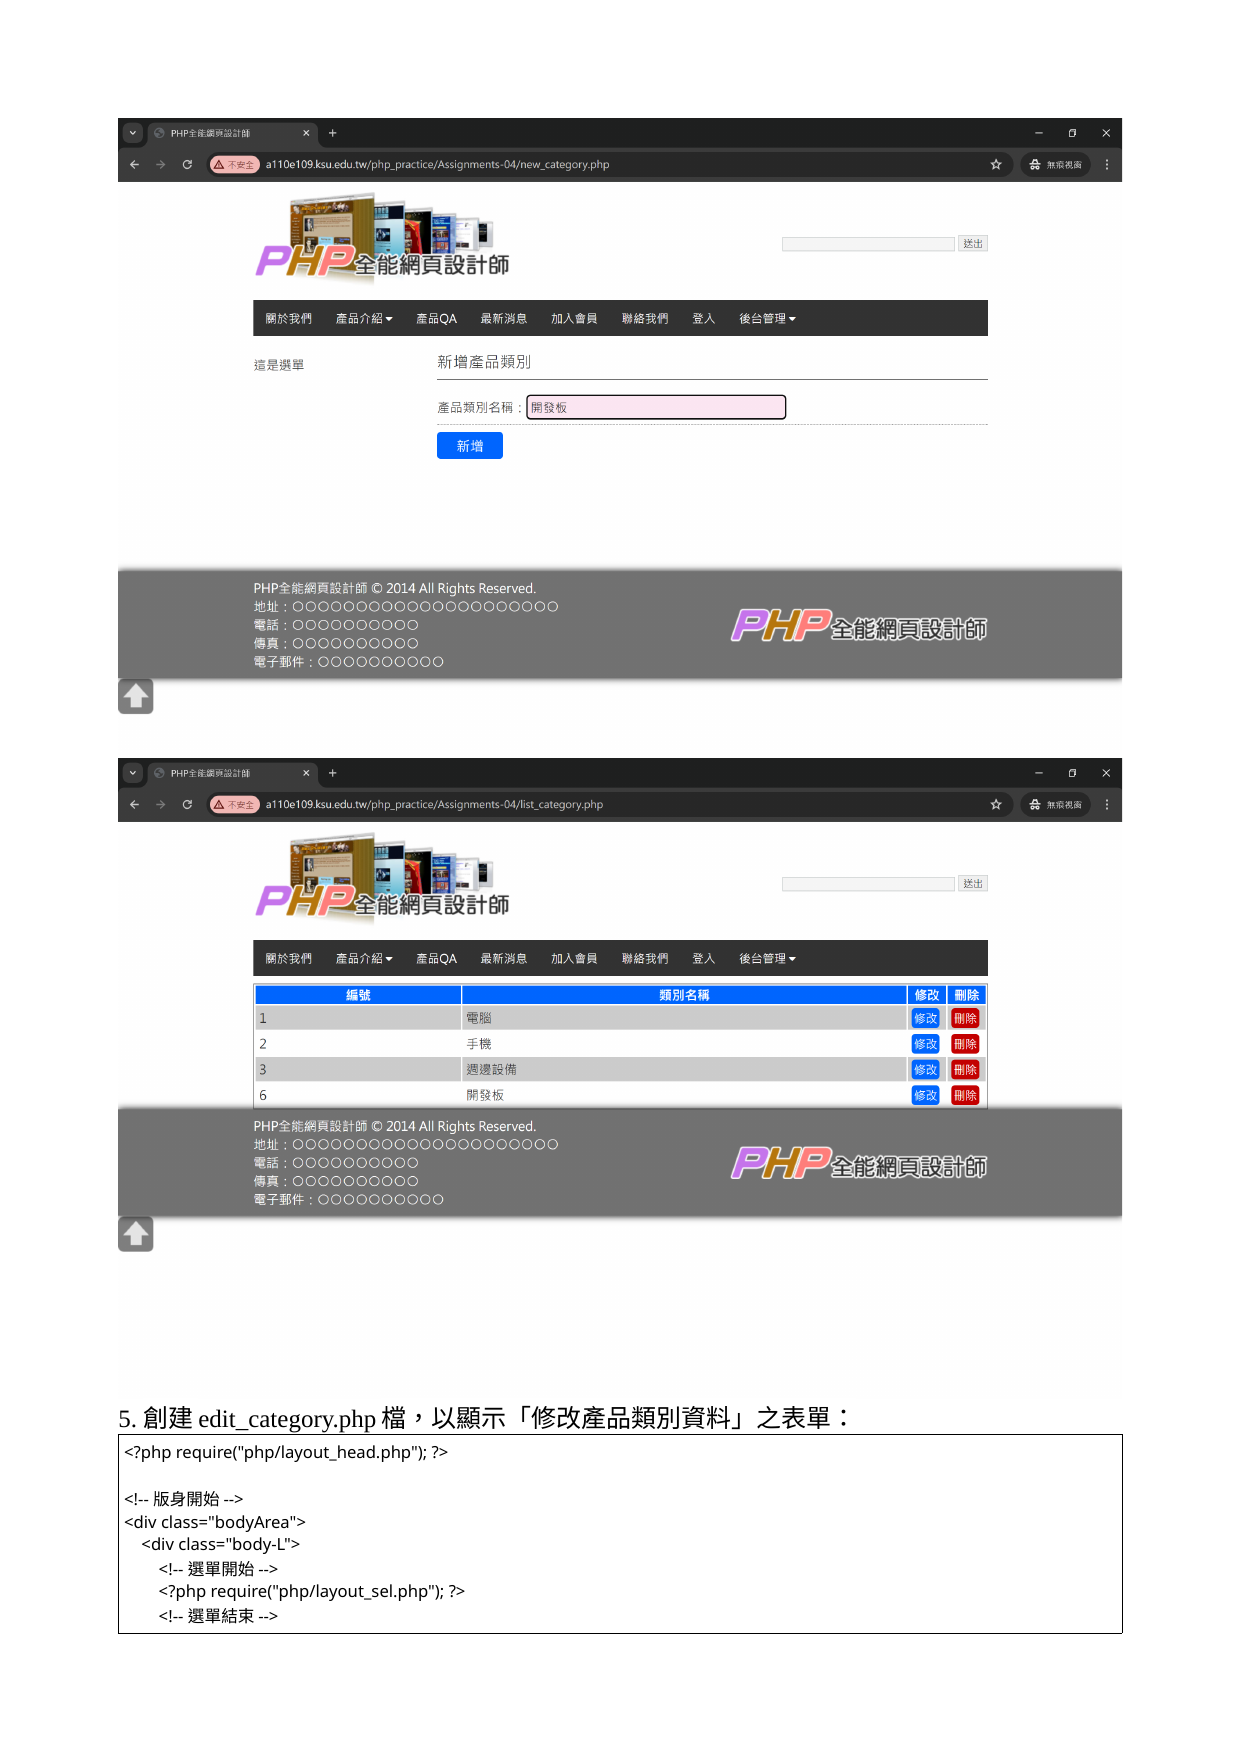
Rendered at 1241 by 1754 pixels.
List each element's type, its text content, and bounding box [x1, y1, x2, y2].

table_header <?php require("php/layout_head.php"); ?> <!-- 版身開始 --> <div class="bodyArea"> <div class="body-L"> <!-- 選單開始 --> <?php require("php/layout_sel.php"); ?> <!-- 選單結束 --> [119, 1435, 1122, 1633]
text 5. 創建edit_category.php檔，以顯示「修改產品類別資料」之表單： [118, 1399, 1122, 1434]
